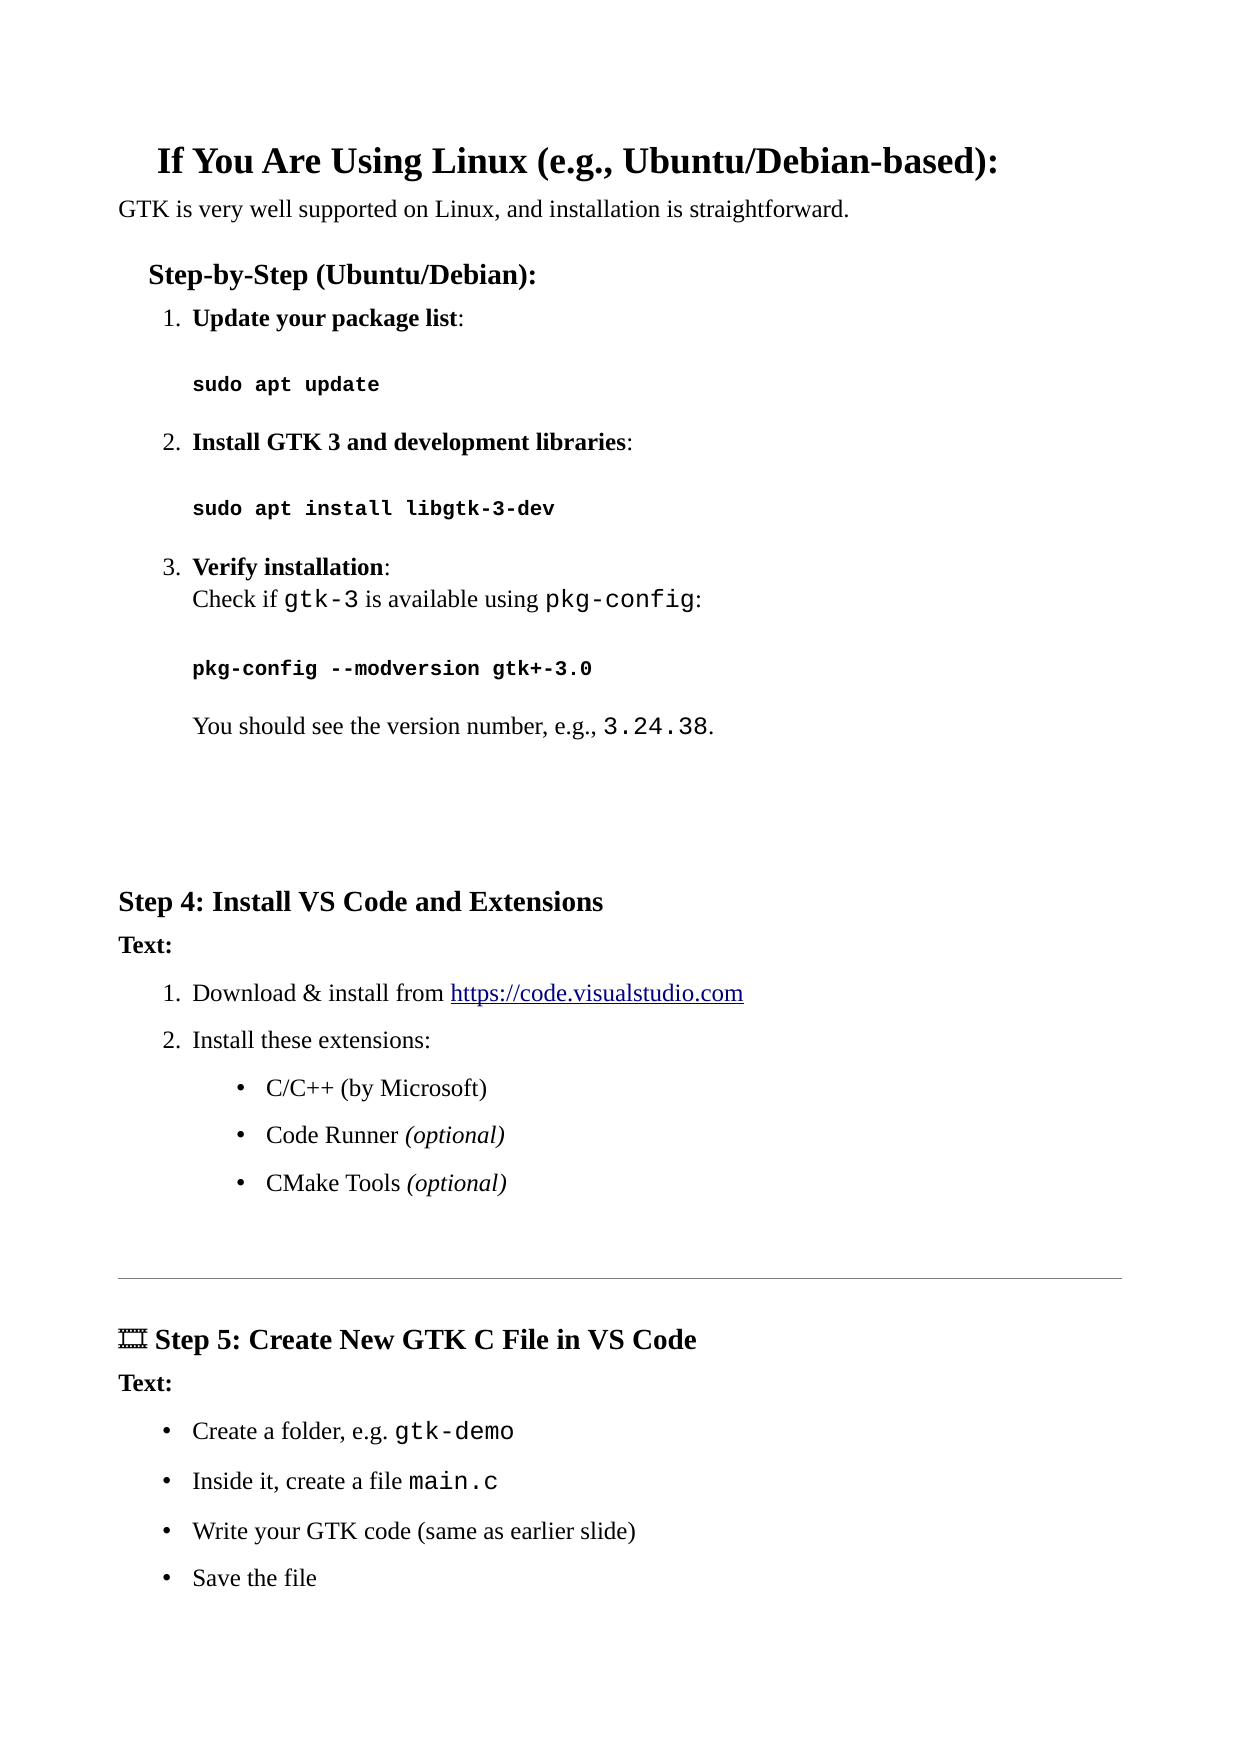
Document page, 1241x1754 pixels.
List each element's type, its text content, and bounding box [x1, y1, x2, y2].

list Download & install from https://code.visualstudio.com [162, 978, 1122, 1007]
text Text: [118, 930, 1122, 959]
list CMake Tools (optional) [236, 1168, 1122, 1197]
list pkg-config --modversion gtk+-3.0 [162, 658, 1122, 682]
list Save the file [162, 1563, 1122, 1592]
list Code Runner (optional) [236, 1121, 1122, 1149]
subtitle Step 4: Install VS Code and Extensions [118, 884, 1122, 918]
list Install these extensions: [162, 1025, 1122, 1054]
list Inside it, create a file main.c [162, 1466, 1122, 1497]
subtitle 🔧 Step-by-Step (Ubuntu/Debian): [118, 257, 1122, 290]
text Text: [118, 1368, 1122, 1397]
list Verify installation: Check if gtk-3 is available using pkg-config: [162, 552, 1122, 615]
list C/C++ (by Microsoft) [236, 1073, 1122, 1102]
list Create a folder, e.g. gtk-demo [162, 1416, 1122, 1447]
list sudo apt install libgtk-3-dev [162, 498, 1122, 522]
subtitle 🎞️ Step 5: Create New GTK C File in VS Code [118, 1322, 1122, 1356]
text GTK is very well supported on Linux, and installation is straightforward. [118, 194, 1122, 223]
list Install GTK 3 and development libraries: [162, 427, 1122, 456]
list sudo apt update [162, 374, 1122, 398]
list Update your package list: [162, 303, 1122, 332]
list Write your GTK code (same as earlier slide) [162, 1516, 1122, 1545]
list You should see the version number, e.g., 3.24.38. [162, 711, 1122, 742]
subtitle ✅ If You Are Using Linux (e.g., Ubuntu/Debian-based): [118, 139, 1122, 182]
